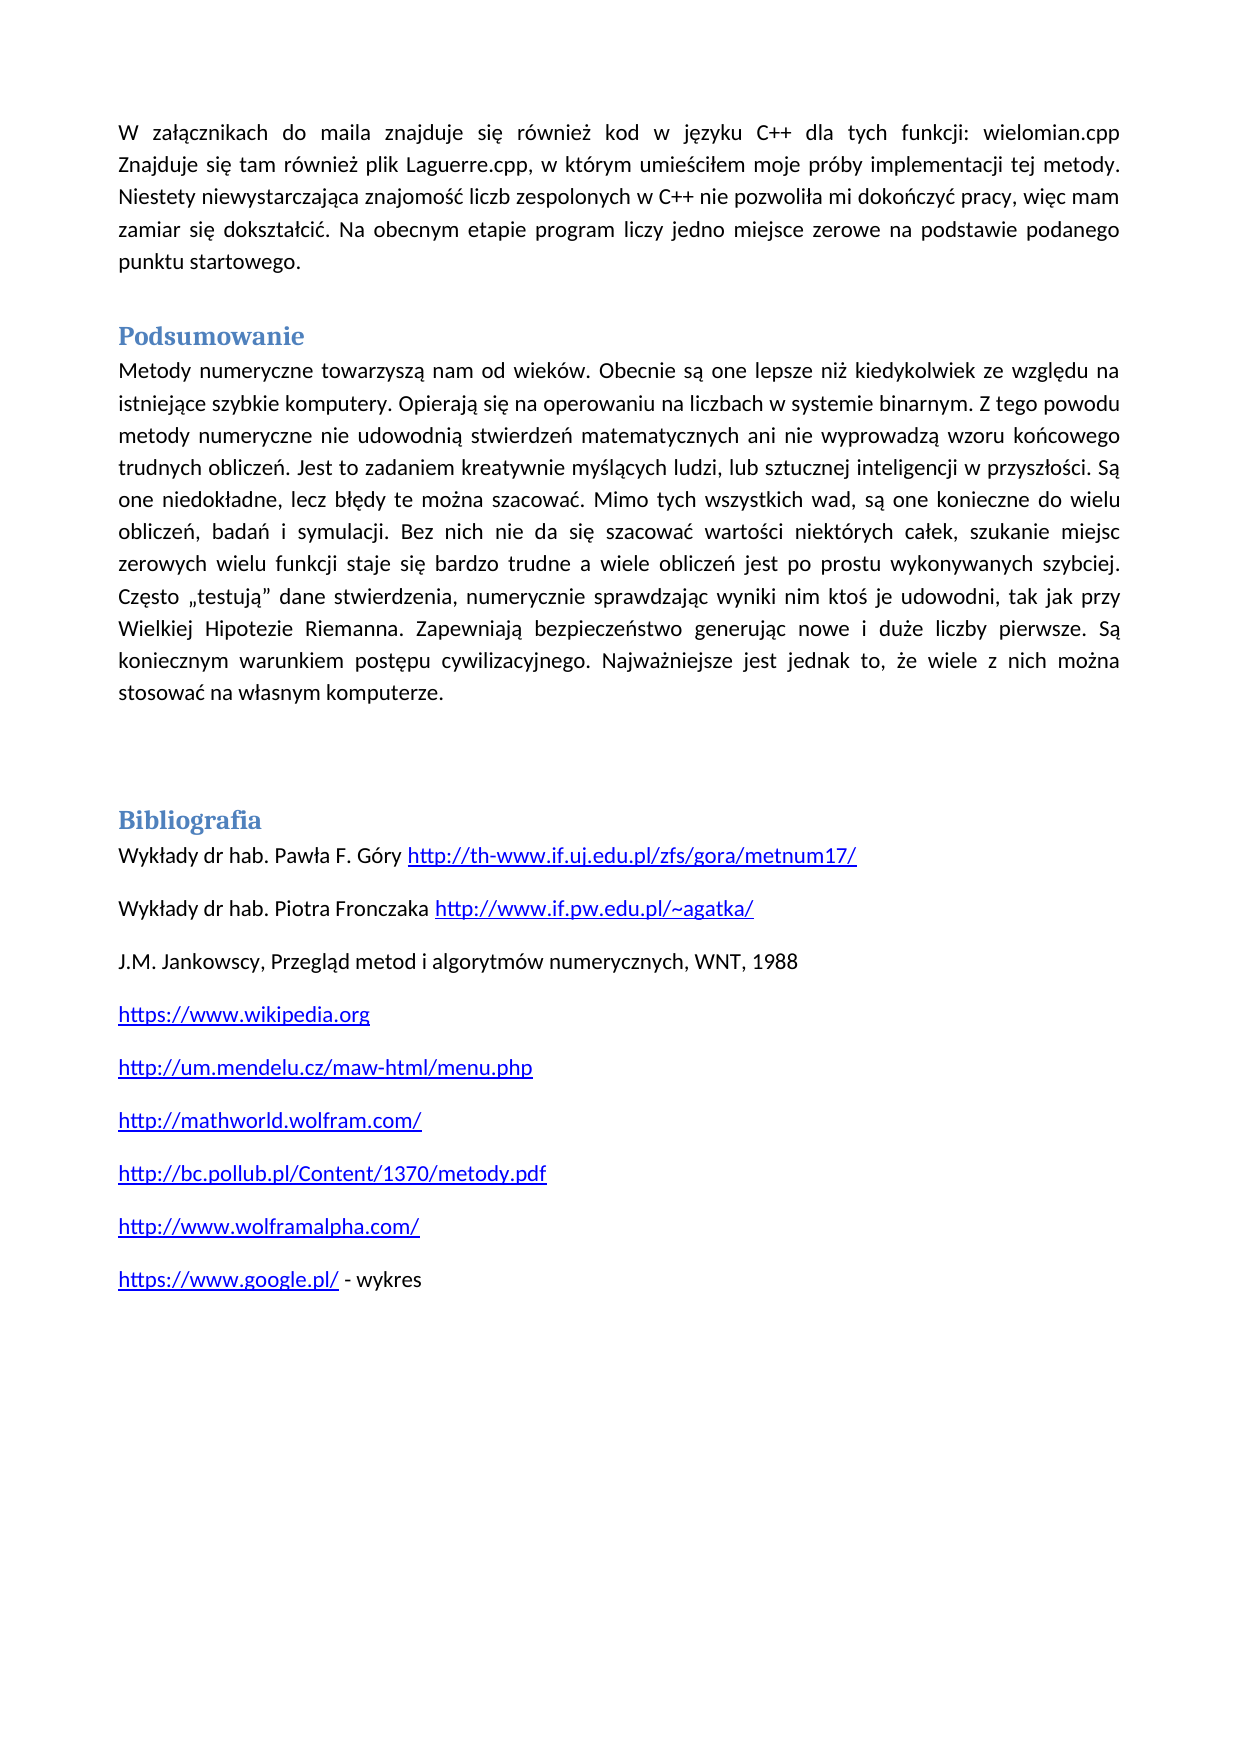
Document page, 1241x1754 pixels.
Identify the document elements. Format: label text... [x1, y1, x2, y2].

text http://www.wolframalpha.com/ [118, 1212, 1122, 1240]
text http://bc.pollub.pl/Content/1370/metody.pdf [118, 1159, 1122, 1187]
text http://um.mendelu.cz/maw-html/menu.php [118, 1053, 1122, 1081]
text Wykłady dr hab. Pawła F. Góry http://th-www.if.uj.edu.pl/zfs/gora/metnum17/ [118, 841, 1122, 869]
text http://mathworld.wolfram.com/ [118, 1106, 1122, 1134]
text W załącznikach do maila znajduje się również kod w języku C++ dla tych funkcji: wielomian.cpp Znajduje się tam również plik Laguerre.cpp, w którym umieściłem moje próby implementacji tej metody. Niestety niewystarczająca znajomość liczb zespolonych w C++ nie pozwoliła mi dokończyć pracy, więc mam zamiar się dokształcić. Na obecnym etapie program liczy jedno miejsce zerowe na podstawie podanego punktu startowego. [118, 118, 1122, 275]
text J.M. Jankowscy, Przegląd metod i algorytmów numerycznych, WNT, 1988 [118, 947, 1122, 975]
text Metody numeryczne towarzyszą nam od wieków. Obecnie są one lepsze niż kiedykolwiek ze względu na istniejące szybkie komputery. Opierają się na operowaniu na liczbach w systemie binarnym. Z tego powodu metody numeryczne nie udowodnią stwierdzeń matematycznych ani nie wyprowadzą wzoru końcowego trudnych obliczeń. Jest to zadaniem kreatywnie myślących ludzi, lub sztucznej inteligencji w przyszłości. Są one niedokładne, lecz błędy te można szacować. Mimo tych wszystkich wad, są one konieczne do wielu obliczeń, badań i symulacji. Bez nich nie da się szacować wartości niektórych całek, szukanie miejsc zerowych wielu funkcji staje się bardzo trudne a wiele obliczeń jest po prostu wykonywanych szybciej. Często „testują” dane stwierdzenia, numerycznie sprawdzając wyniki nim ktoś je udowodni, tak jak przy Wielkiej Hipotezie Riemanna. Zapewniają bezpieczeństwo generując nowe i duże liczby pierwsze. Są koniecznym warunkiem postępu cywilizacyjnego. Najważniejsze jest jednak to, że wiele z nich można stosować na własnym komputerze. [118, 356, 1122, 706]
text Podsumowanie [118, 321, 1122, 352]
text https://www.wikipedia.org [118, 1000, 1122, 1028]
text https://www.google.pl/ - wykres [118, 1265, 1122, 1293]
text Wykłady dr hab. Piotra Fronczaka http://www.if.pw.edu.pl/~agatka/ [118, 894, 1122, 922]
text Bibliografia [118, 805, 1122, 836]
